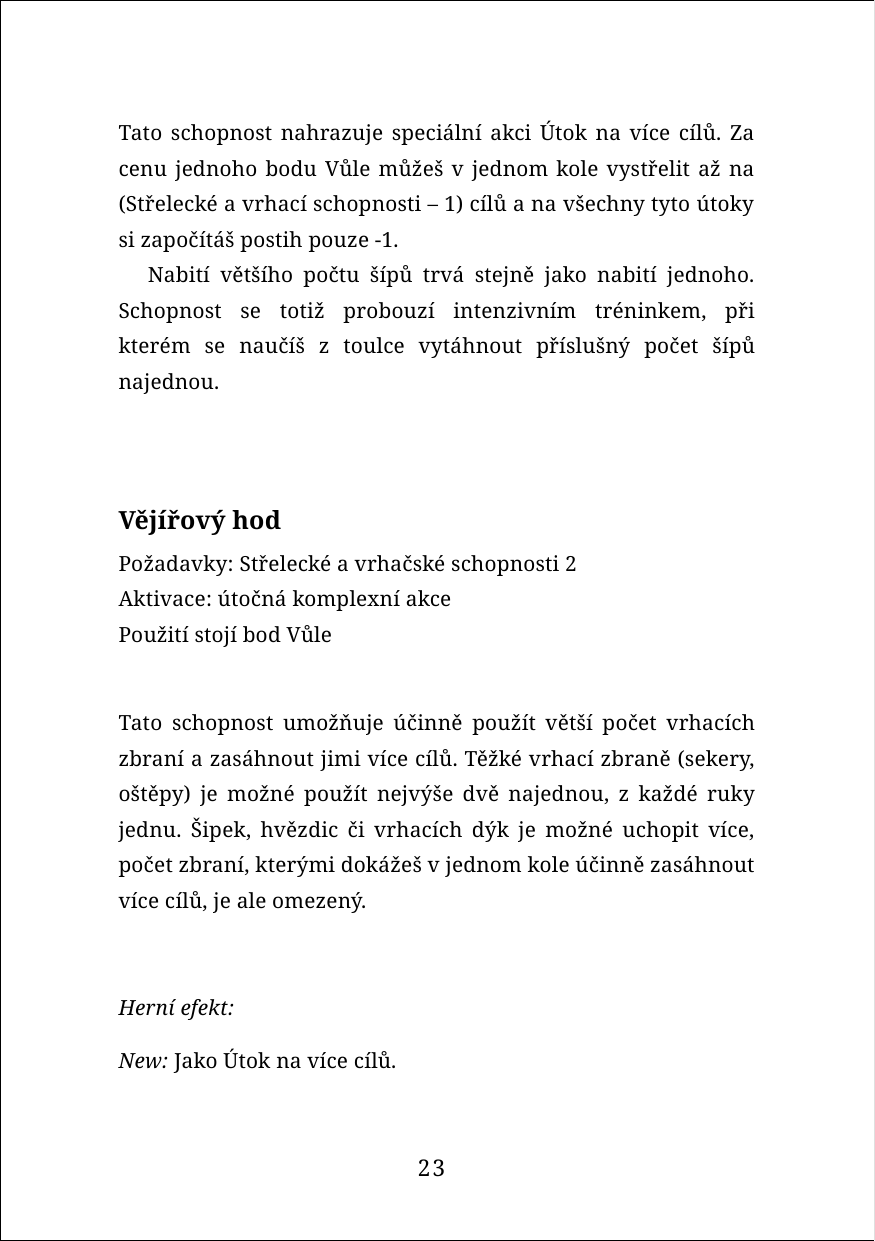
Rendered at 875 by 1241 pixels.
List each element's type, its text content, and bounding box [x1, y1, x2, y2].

text New: Jako Útok na více cílů. [118, 1046, 756, 1074]
text Tato schopnost umožňuje účinně použít větší počet vrhacích zbraní a zasáhnout jimi více cílů. Těžké vrhací zbraně (sekery, oštěpy) je možné použít nejvýše dvě najednou, z každé ruky jednu. Šipek, hvězdic či vrhacích dýk je možné uchopit více, počet zbraní, kterými dokážeš v jednom kole účinně zasáhnout více cílů, je ale omezený. [118, 708, 756, 914]
subtitle Vějířový hod [118, 503, 756, 537]
text Požadavky: Střelecké a vrhačské schopnosti 2 Aktivace: útočná komplexní akce Použití stojí bod Vůle [118, 549, 756, 684]
text Tato schopnost nahrazuje speciální akci Útok na více cílů. Za cenu jednoho bodu Vůle můžeš v jednom kole vystřelit až na (Střelecké a vrhací schopnosti – 1) cílů a na všechny tyto útoky si započítáš postih pouze -1. Nabití většího počtu šípů trvá stejně jako nabití jednoho. Schopnost se totiž probouzí intenzivním tréninkem, při kterém se naučíš z toulce vytáhnout příslušný počet šípů najednou. [118, 118, 756, 395]
text Herní efekt: [118, 993, 756, 1021]
